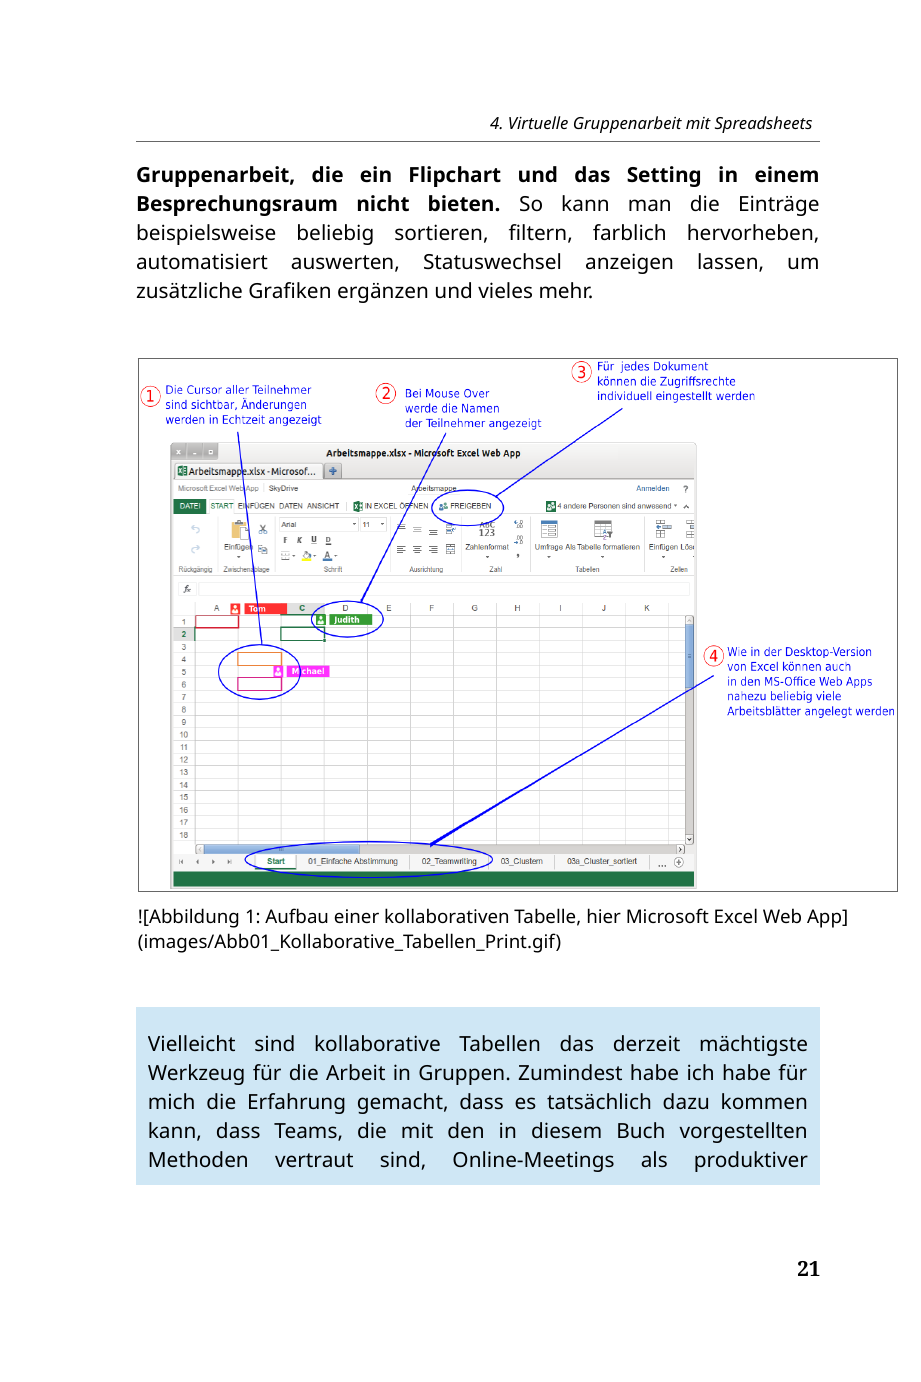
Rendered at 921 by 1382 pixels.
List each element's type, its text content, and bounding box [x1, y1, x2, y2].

text Gruppenarbeit, die ein Flipchart und das Setting in einem Besprechungsraum nicht bieten. So kann man die Einträge beispielsweise beliebig sortieren, filtern, farblich hervorheben, automatisiert auswerten, Statuswechsel anzeigen lassen, um zusätzliche Grafiken ergänzen und vieles mehr. [136, 159, 820, 304]
text ![Abbildung 1: Aufbau einer kollaborativen Tabelle, hier Microsoft Excel Web App](images/Abb01_Kollaborative_Tabellen_Print.gif) [138, 892, 897, 954]
text Vielleicht sind kollaborative Tabellen das derzeit mächtigste Werkzeug für die Arbeit in Gruppen. Zumindest habe ich habe für mich die Erfahrung gemacht, dass es tatsächlich dazu kommen kann, dass Teams, die mit den in diesem Buch vorgestellten Methoden vertraut sind, Online-Meetings als produktiver [148, 1019, 808, 1173]
picture [140, 361, 894, 889]
text [139, 359, 897, 891]
